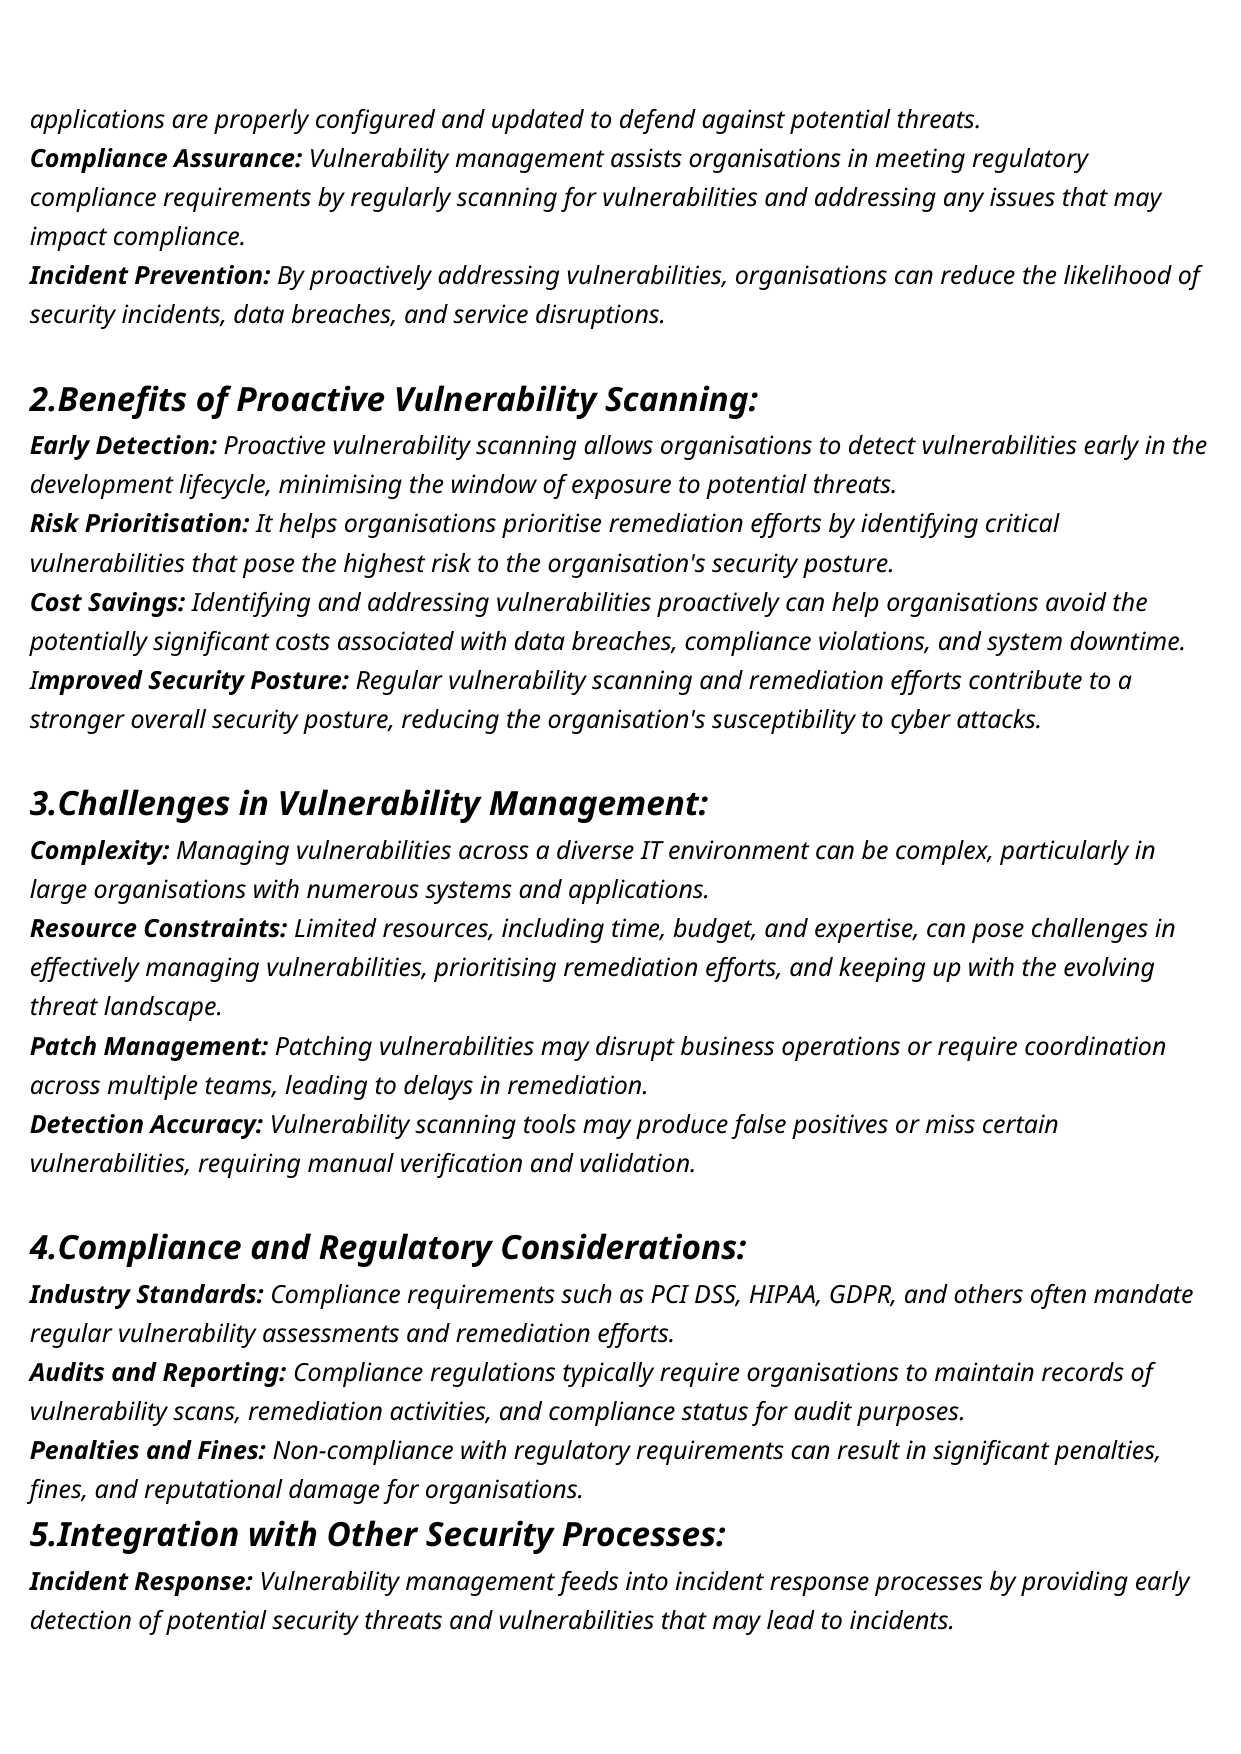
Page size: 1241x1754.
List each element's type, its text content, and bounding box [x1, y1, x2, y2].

text 3.Challenges in Vulnerability Management: [29, 780, 1211, 826]
text Audits and Reporting: Compliance regulations typically require organisations to maintain records of vulnerability scans, remediation activities, and compliance status for audit purposes. [29, 1354, 1211, 1428]
text 2.Benefits of Proactive Vulnerability Scanning: [29, 376, 1211, 421]
text Risk Prioritisation: It helps organisations prioritise remediation efforts by identifying critical vulnerabilities that pose the highest risk to the organisation's security posture. [29, 506, 1211, 579]
text Patch Management: Patching vulnerabilities may disrupt business operations or require coordination across multiple teams, leading to delays in remediation. [29, 1028, 1211, 1101]
text Incident Response: Vulnerability management feeds into incident response processes by providing early detection of potential security threats and vulnerabilities that may lead to incidents. [29, 1563, 1211, 1637]
text Compliance Assurance: Vulnerability management assists organisations in meeting regulatory compliance requirements by regularly scanning for vulnerabilities and addressing any issues that may impact compliance. [29, 141, 1211, 253]
text 4.Compliance and Regulatory Considerations: [29, 1224, 1211, 1269]
text Improved Security Posture: Regular vulnerability scanning and remediation efforts contribute to a stronger overall security posture, reducing the organisation's susceptibility to cyber attacks. [29, 663, 1211, 736]
text Penalties and Fines: Non-compliance with regulatory requirements can result in significant penalties, fines, and reputational damage for organisations. [29, 1433, 1211, 1506]
text 5.Integration with Other Security Processes: [29, 1511, 1211, 1557]
text Detection Accuracy: Vulnerability scanning tools may produce false positives or miss certain vulnerabilities, requiring manual verification and validation. [29, 1107, 1211, 1180]
text Incident Prevention: By proactively addressing vulnerabilities, organisations can reduce the likelihood of security incidents, data breaches, and service disruptions. [29, 258, 1211, 331]
text Cost Savings: Identifying and addressing vulnerabilities proactively can help organisations avoid the potentially significant costs associated with data breaches, compliance violations, and system downtime. [29, 584, 1211, 658]
text Early Detection: Proactive vulnerability scanning allows organisations to detect vulnerabilities early in the development lifecycle, minimising the window of exposure to potential threats. [29, 428, 1211, 501]
text applications are properly configured and updated to defend against potential threats. [29, 101, 1211, 135]
text Complexity: Managing vulnerabilities across a diverse IT environment can be complex, particularly in large organisations with numerous systems and applications. [29, 832, 1211, 906]
text Industry Standards: Compliance requirements such as PCI DSS, HIPAA, GDPR, and others often mandate regular vulnerability assessments and remediation efforts. [29, 1276, 1211, 1349]
text Resource Constraints: Limited resources, including time, budget, and expertise, can pose challenges in effectively managing vulnerabilities, prioritising remediation efforts, and keeping up with the evolving threat landscape. [29, 911, 1211, 1023]
